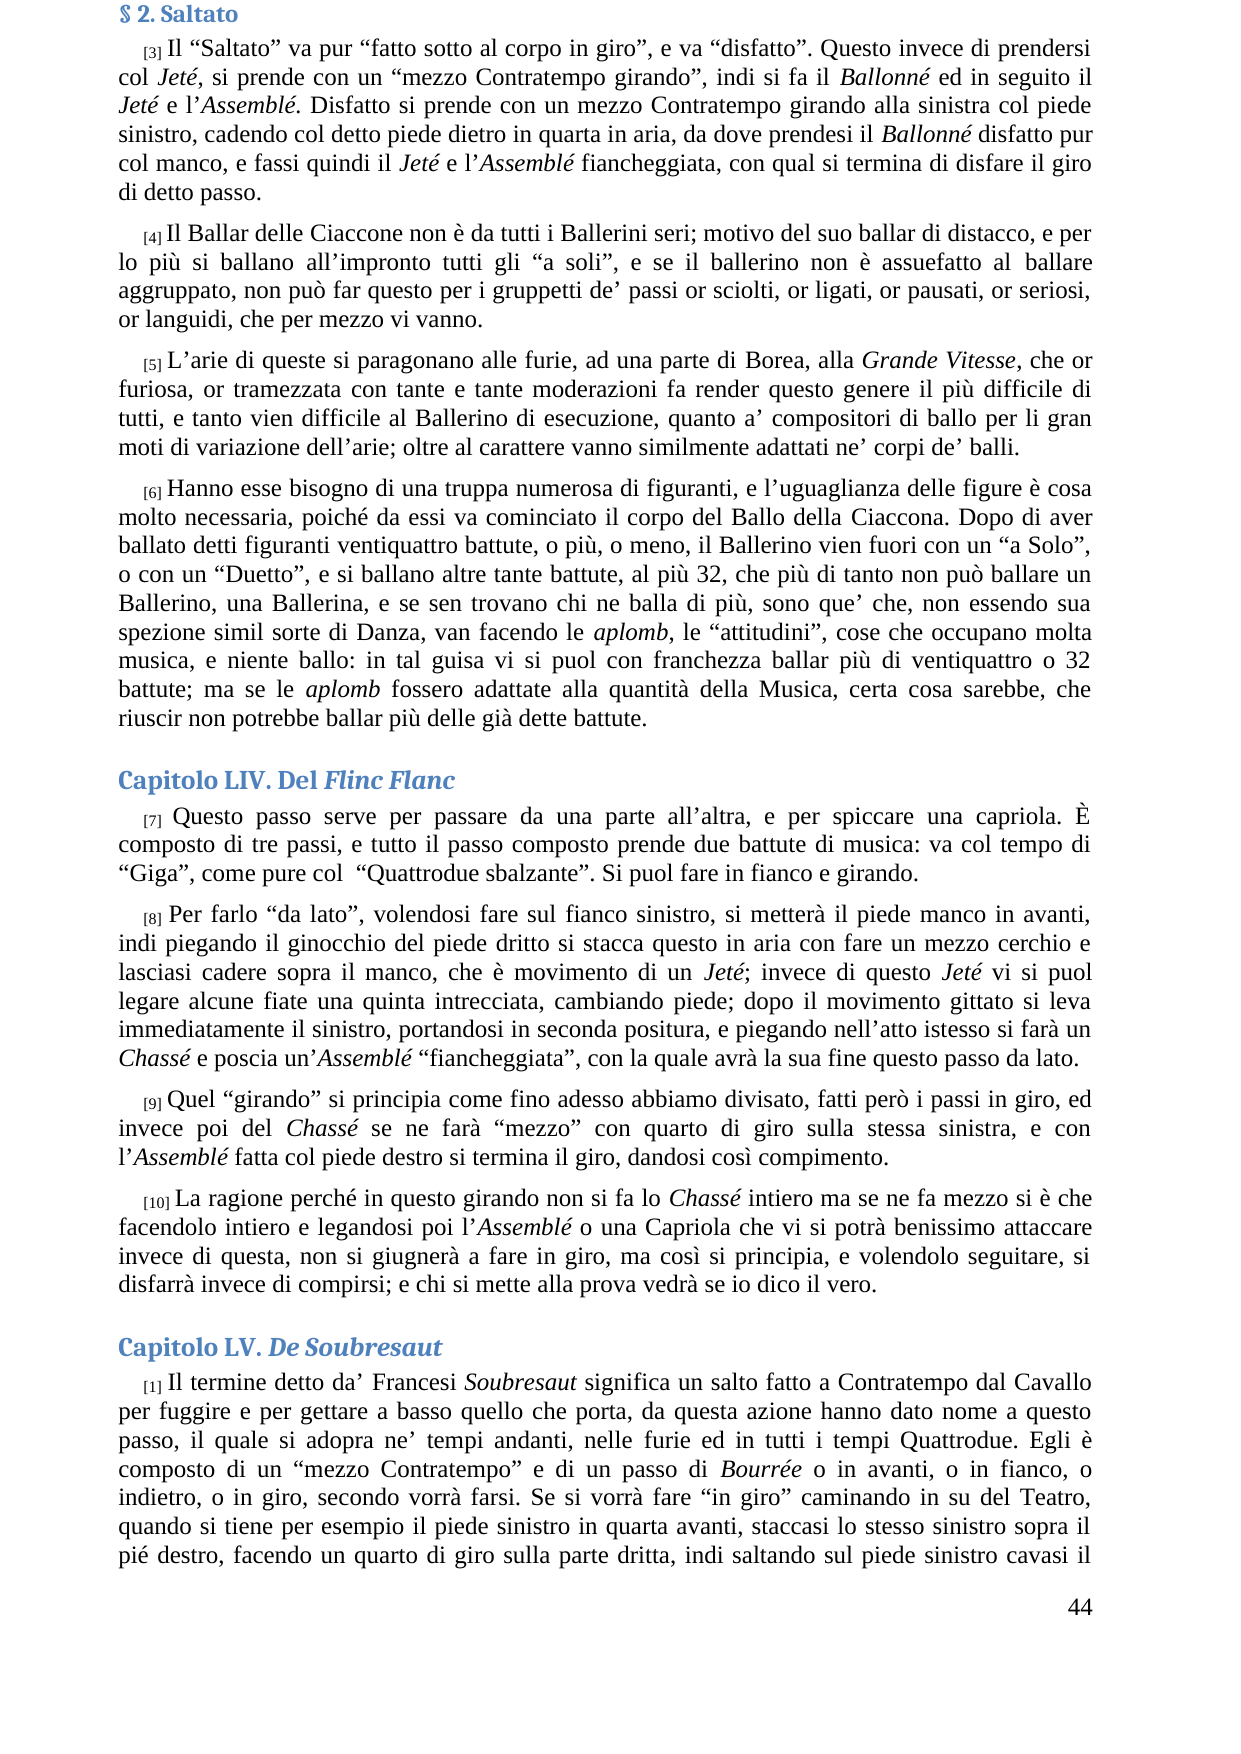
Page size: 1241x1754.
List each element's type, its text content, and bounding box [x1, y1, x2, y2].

text [5] L’arie di queste si paragonano alle furie, ad una parte di Borea, alla Grande Vitesse, che or furiosa, or tramezzata con tante e tante moderazioni fa render questo genere il più difficile di tutti, e tanto vien difficile al Ballerino di esecuzione, quanto a’ compositori di ballo per li gran moti di variazione dell’arie; oltre al carattere vanno similmente adattati ne’ corpi de’ balli. [118, 346, 1093, 461]
subtitle Capitolo LV. De Soubresaut [118, 1332, 1093, 1363]
text [7] Questo passo serve per passare da una parte all’altra, e per spiccare una capriola. È composto di tre passi, e tutto il passo composto prende due battute di musica: va col tempo di “Giga”, come pure col “Quattrodue sbalzante”. Si puol fare in fianco e girando. [118, 801, 1093, 887]
text [3] Il “Saltato” va pur “fatto sotto al corpo in giro”, e va “disfatto”. Questo invece di prendersi col Jeté, si prende con un “mezzo Contratempo girando”, indi si fa il Ballonné ed in seguito il Jeté e l’Assemblé. Disfatto si prende con un mezzo Contratempo girando alla sinistra col piede sinistro, cadendo col detto piede dietro in quarta in aria, da dove prendesi il Ballonné disfatto pur col manco, e fassi quindi il Jeté e l’Assemblé fiancheggiata, con qual si termina di disfare il giro di detto passo. [118, 33, 1093, 206]
text [1] Il termine detto da’ Francesi Soubresaut significa un salto fatto a Contratempo dal Cavallo per fuggire e per gettare a basso quello che porta, da questa azione hanno dato nome a questo passo, il quale si adopra ne’ tempi andanti, nelle furie ed in tutti i tempi Quattrodue. Egli è composto di un “mezzo Contratempo” e di un passo di Bourrée o in avanti, o in fianco, o indietro, o in giro, secondo vorrà farsi. Se si vorrà fare “in giro” caminando in su del Teatro, quando si tiene per esempio il piede sinistro in quarta avanti, staccasi lo stesso sinistro sopra il pié destro, facendo un quarto di giro sulla parte dritta, indi saltando sul piede sinistro cavasi il [118, 1367, 1093, 1569]
subtitle § 2. Saltato [118, 0, 1093, 29]
subtitle Capitolo LIV. Del Flinc Flanc [118, 765, 1093, 796]
text [4] Il Ballar delle Ciaccone non è da tutti i Ballerini seri; motivo del suo ballar di distacco, e per lo più si ballano all’impronto tutti gli “a soli”, e se il ballerino non è assuefatto al ballare aggruppato, non può far questo per i gruppetti de’ passi or sciolti, or ligati, or pausati, or seriosi, or languidi, che per mezzo vi vanno. [118, 218, 1093, 333]
text [8] Per farlo “da lato”, volendosi fare sul fianco sinistro, si metterà il piede manco in avanti, indi piegando il ginocchio del piede dritto si stacca questo in aria con fare un mezzo cerchio e lasciasi cadere sopra il manco, che è movimento di un Jeté; invece di questo Jeté vi si puol legare alcune fiate una quinta intrecciata, cambiando piede; dopo il movimento gittato si leva immediatamente il sinistro, portandosi in seconda positura, e piegando nell’atto istesso si farà un Chassé e poscia un’Assemblé “fiancheggiata”, con la quale avrà la sua fine questo passo da lato. [118, 899, 1093, 1072]
text [10] La ragione perché in questo girando non si fa lo Chassé intiero ma se ne fa mezzo si è che facendolo intiero e legandosi poi l’Assemblé o una Capriola che vi si potrà benissimo attaccare invece di questa, non si giugnerà a fare in giro, ma così si principia, e volendolo seguitare, si disfarrà invece di compirsi; e chi si mette alla prova vedrà se io dico il vero. [118, 1183, 1093, 1298]
text [6] Hanno esse bisogno di una truppa numerosa di figuranti, e l’uguaglianza delle figure è cosa molto necessaria, poiché da essi va cominciato il corpo del Ballo della Ciaccona. Dopo di aver ballato detti figuranti ventiquattro battute, o più, o meno, il Ballerino vien fuori con un “a Solo”, o con un “Duetto”, e si ballano altre tante battute, al più 32, che più di tanto non può ballare un Ballerino, una Ballerina, e se sen trovano chi ne balla di più, sono que’ che, non essendo sua spezione simil sorte di Danza, van facendo le aplomb, le “attitudini”, cose che occupano molta musica, e niente ballo: in tal guisa vi si puol con franchezza ballar più di ventiquattro o 32 battute; ma se le aplomb fossero adattate alla quantità della Musica, certa cosa sarebbe, che riuscir non potrebbe ballar più delle già dette battute. [118, 473, 1093, 732]
text [9] Quel “girando” si principia come fino adesso abbiamo divisato, fatti però i passi in giro, ed invece poi del Chassé se ne farà “mezzo” con quarto di giro sulla stessa sinistra, e con l’Assemblé fatta col piede destro si termina il giro, dandosi così compimento. [118, 1084, 1093, 1171]
